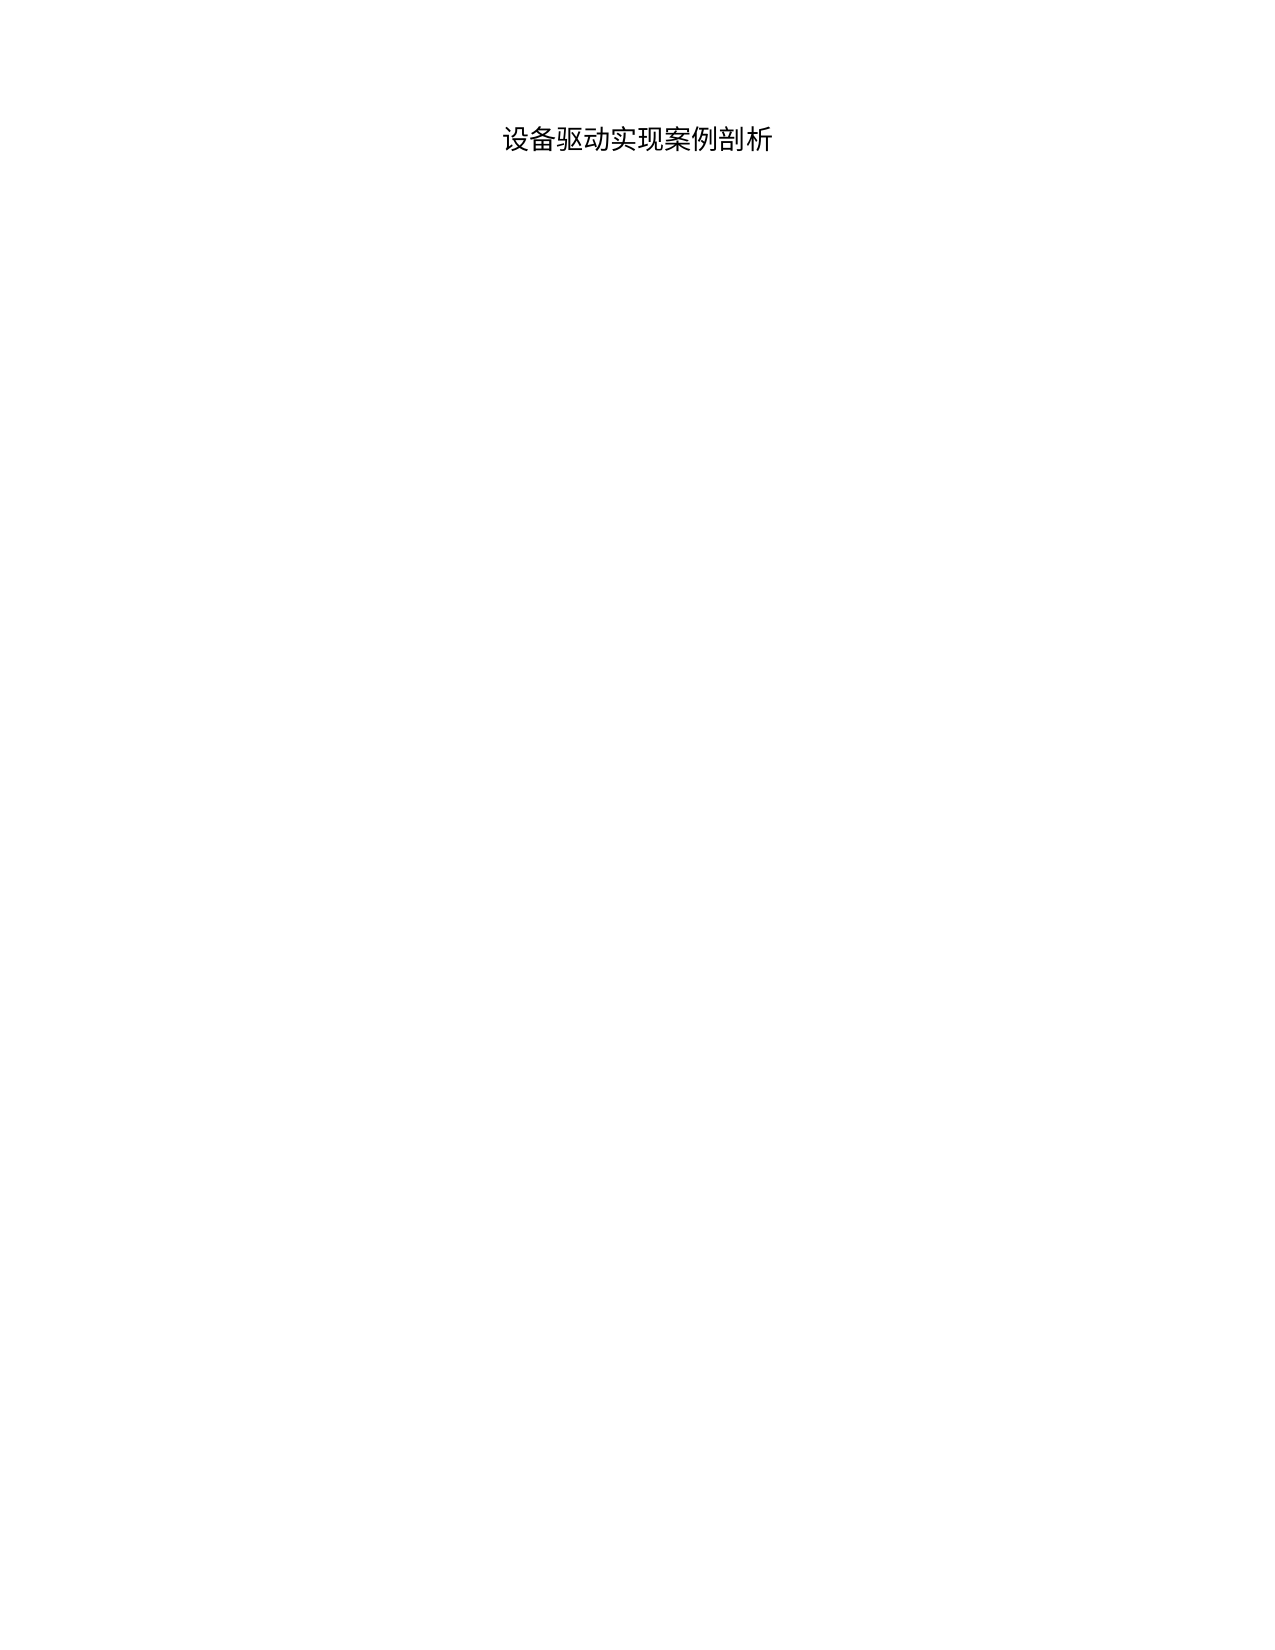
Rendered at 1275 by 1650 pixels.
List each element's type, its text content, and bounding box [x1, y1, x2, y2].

text 设备驱动实现案例剖析 [118, 118, 1157, 157]
